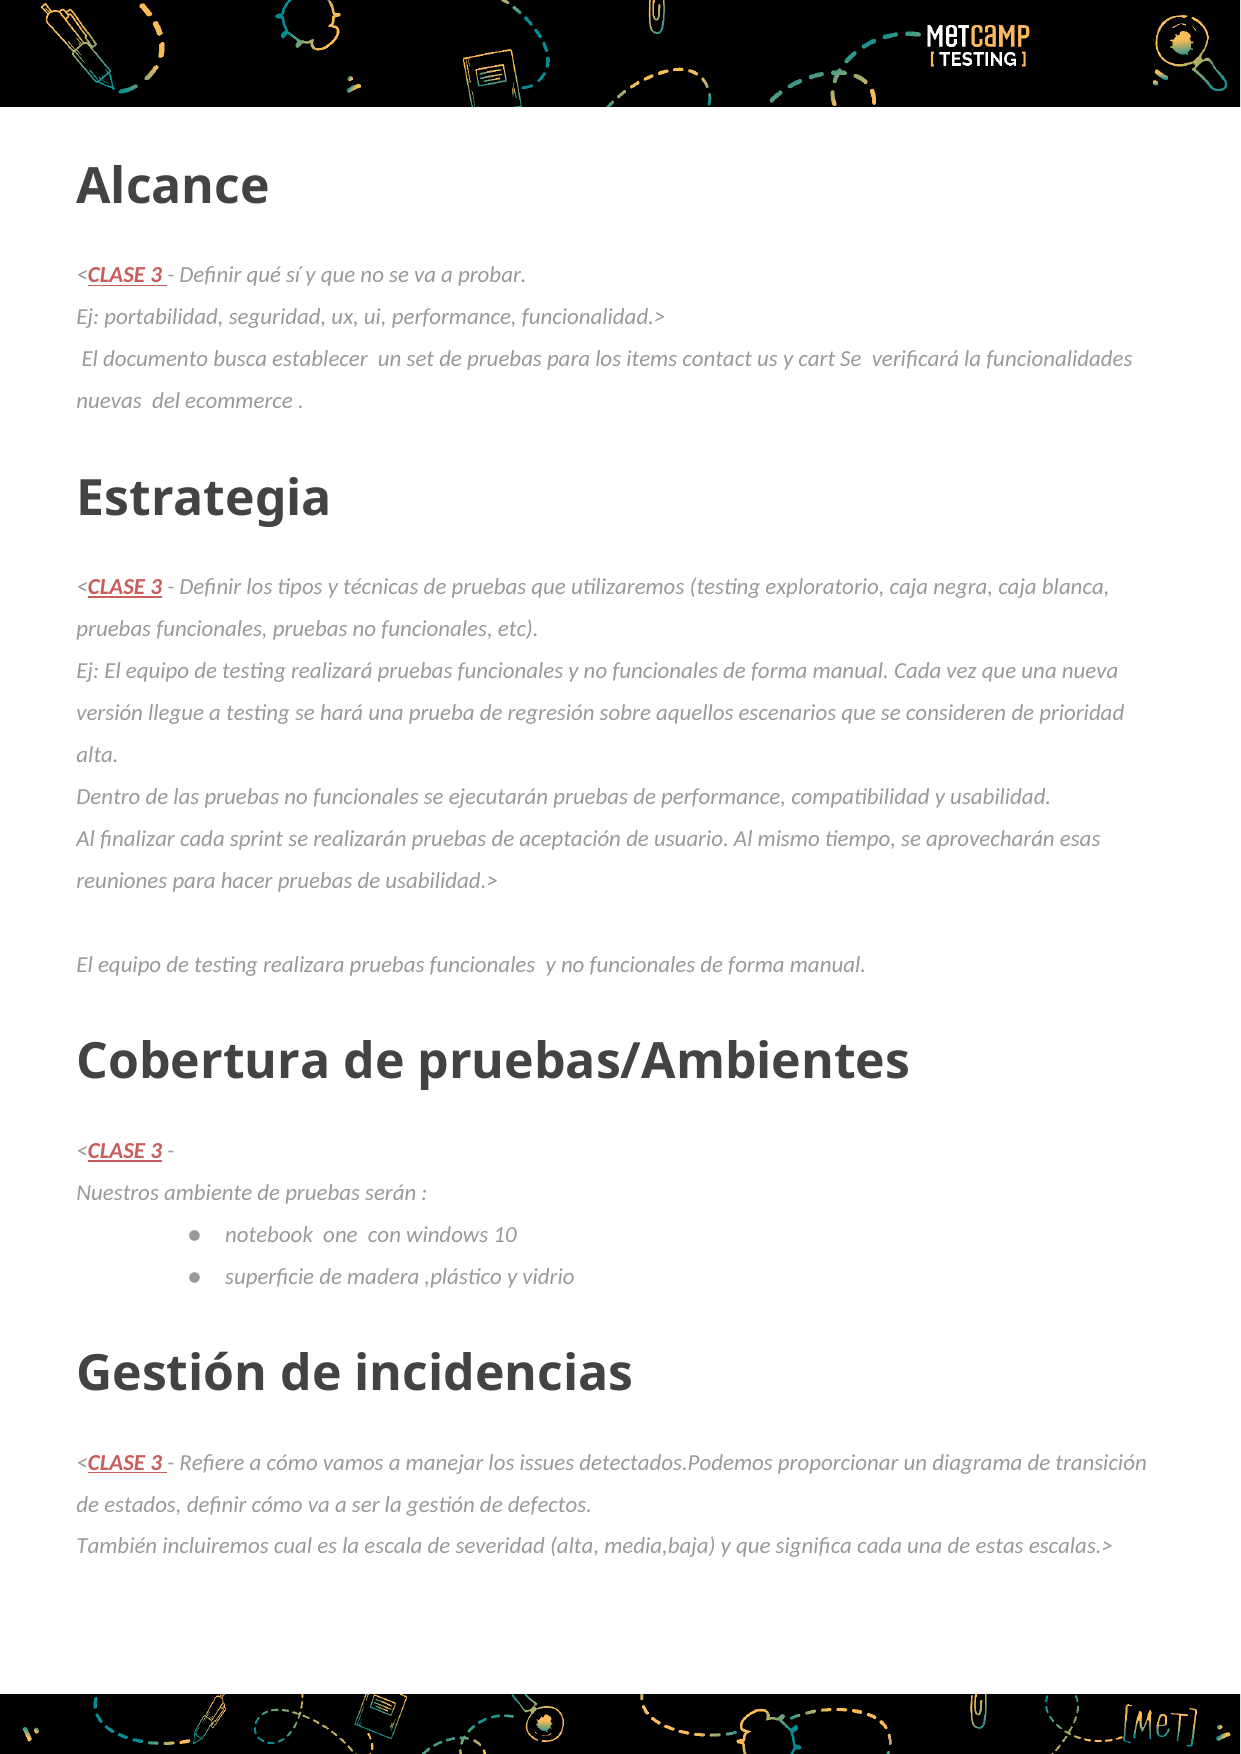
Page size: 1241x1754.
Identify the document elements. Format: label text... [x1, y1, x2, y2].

text También incluiremos cual es la escala de severidad (alta, media,baja) y que significa cada una de estas escalas.> [76, 1532, 1168, 1560]
text <CLASE 3 - Definir los tipos y técnicas de pruebas que utilizaremos (testing exploratorio, caja negra, caja blanca, pruebas funcionales, pruebas no funcionales, etc). [76, 572, 1168, 642]
text Nuestros ambiente de pruebas serán : [76, 1178, 1168, 1206]
subtitle Cobertura de pruebas/Ambientes [76, 1025, 1168, 1093]
text <CLASE 3 - Definir qué sí y que no se va a probar. [76, 261, 1168, 288]
picture [0, 0, 1241, 107]
text Al finalizar cada sprint se realizarán pruebas de aceptación de usuario. Al mismo tiempo, se aprovecharán esas reuniones para hacer pruebas de usabilidad.> [76, 824, 1168, 894]
subtitle Gestión de incidencias [76, 1337, 1168, 1405]
text <CLASE 3 - Refiere a cómo vamos a manejar los issues detectados.Podemos proporcionar un diagrama de transición de estados, definir cómo va a ser la gestión de defectos. [76, 1448, 1168, 1518]
subtitle Estrategia [76, 462, 1168, 530]
subtitle Alcance [76, 150, 1168, 218]
picture [0, 1694, 1241, 1754]
list notebook one con windows 10 [187, 1220, 1168, 1248]
text Dentro de las pruebas no funcionales se ejecutarán pruebas de performance, compatibilidad y usabilidad. [76, 782, 1168, 810]
text Ej: El equipo de testing realizará pruebas funcionales y no funcionales de forma manual. Cada vez que una nueva versión llegue a testing se hará una prueba de regresión sobre aquellos escenarios que se consideren de prioridad alta. [76, 656, 1168, 768]
text Ej: portabilidad, seguridad, ux, ui, performance, funcionalidad.> [76, 302, 1168, 331]
text <CLASE 3 - [76, 1136, 1168, 1164]
text El documento busca establecer un set de pruebas para los items contact us y cart Se verificará la funcionalidades nuevas del ecommerce . [76, 344, 1168, 414]
text El equipo de testing realizara pruebas funcionales y no funcionales de forma manual. [76, 950, 1168, 978]
list superficie de madera ,plástico y vidrio [187, 1262, 1168, 1290]
